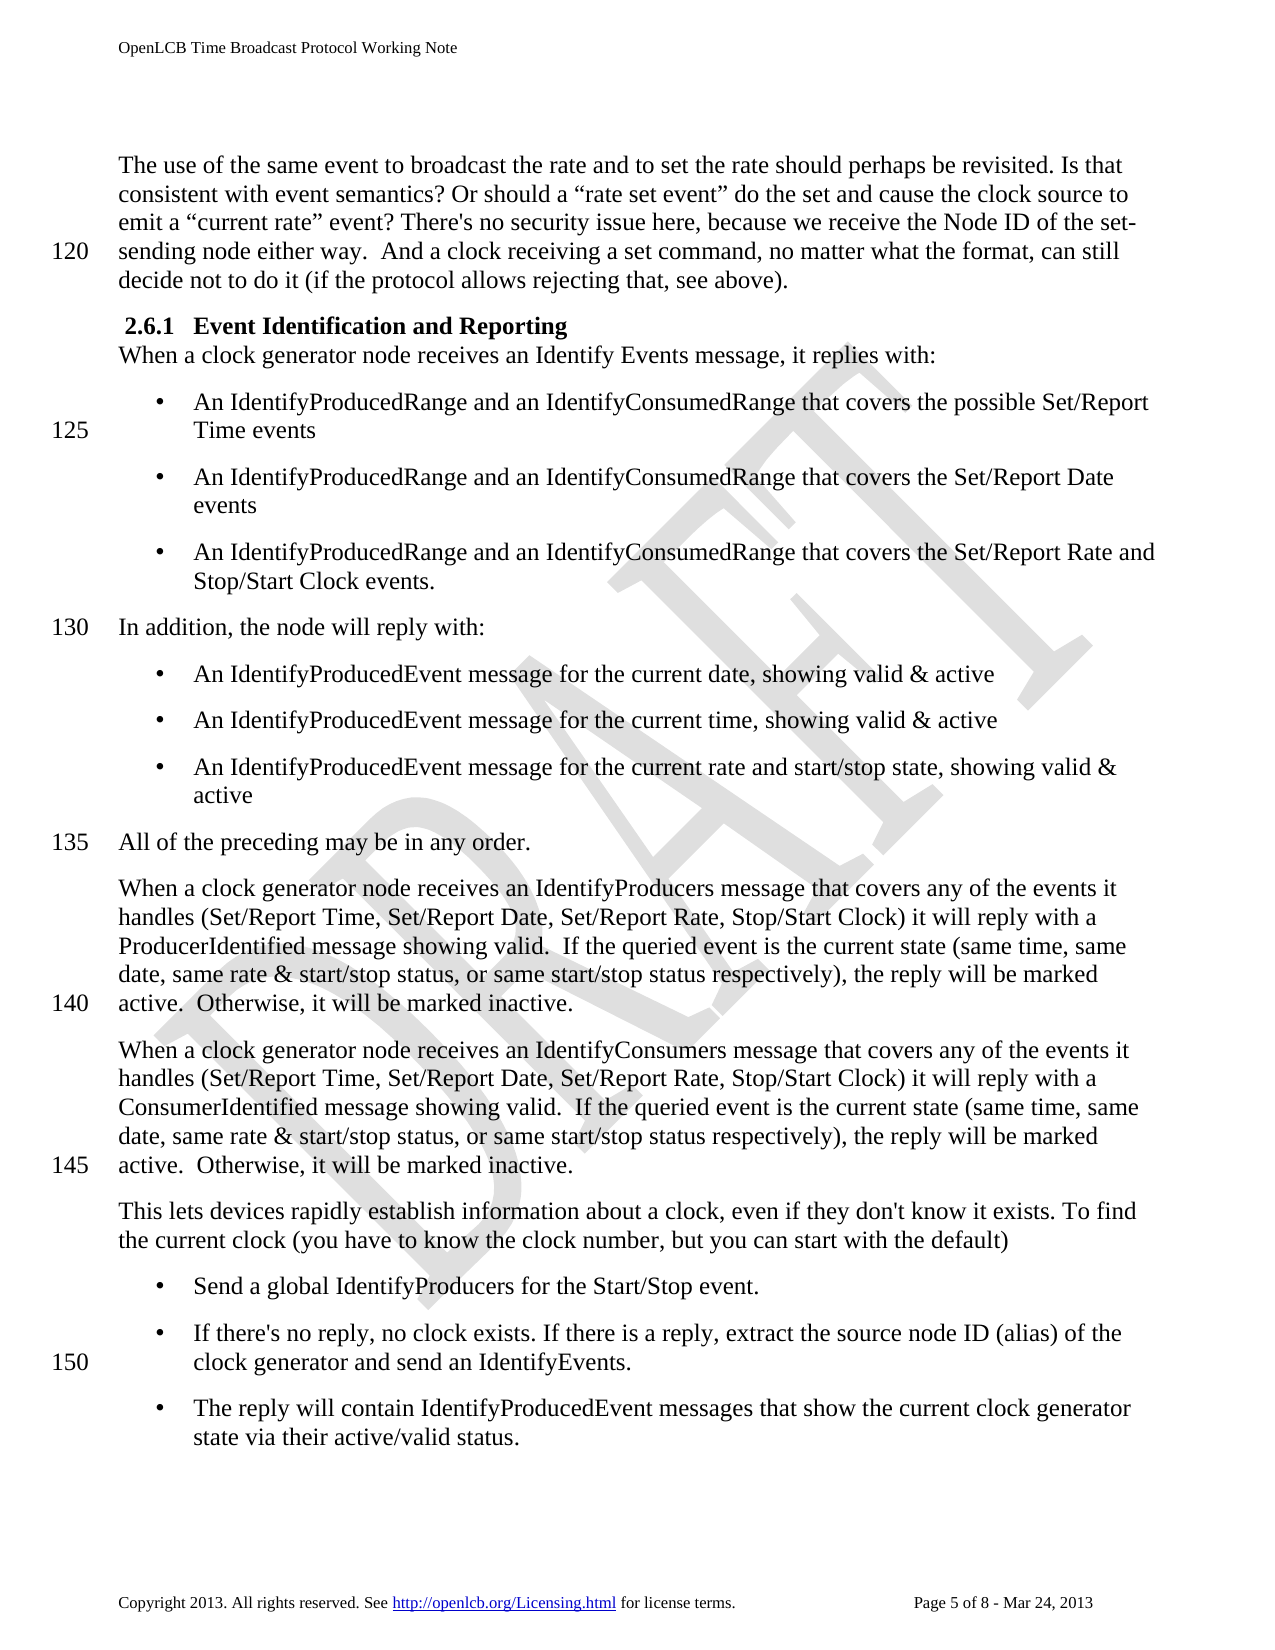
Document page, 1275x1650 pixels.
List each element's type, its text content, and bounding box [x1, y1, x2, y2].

text When a clock generator node receives an IdentifyProducers message that covers any of the events it handles (Set/Report Time, Set/Report Date, Set/Report Rate, Stop/Start Clock) it will reply with a ProducerIdentified message showing valid. If the queried event is the current state (same time, same date, same rate & start/stop status, or same start/stop status respectively), the reply will be marked active. Otherwise, it will be marked inactive. [522, 873, 722, 1017]
text [817, 612, 1002, 641]
text This lets devices rapidly establish information about a clock, even if they don't know it exists. To find the current clock (you have to know the clock number, but you can start with the default) [487, 1196, 1157, 1254]
text When a clock generator node receives an IdentifyConsumers message that covers any of the events it handles (Set/Report Time, Set/Report Date, Set/Report Rate, Stop/Start Clock) it will reply with a ConsumerIdentified message showing valid. If the queried event is the current state (same time, same date, same rate & start/stop status, or same start/stop status respectively), the reply will be marked active. Otherwise, it will be marked inactive. [118, 1035, 331, 1178]
text When a clock generator node receives an IdentifyConsumers message that covers any of the events it handles (Set/Report Time, Set/Report Date, Set/Report Rate, Stop/Start Clock) it will reply with a ConsumerIdentified message showing valid. If the queried event is the current state (same time, same date, same rate & start/stop status, or same start/stop status respectively), the reply will be marked active. Otherwise, it will be marked inactive. [231, 1035, 493, 1178]
list An IdentifyProducedRange and an IdentifyConsumedRange that covers the Set/Report Date events [156, 462, 728, 519]
list An IdentifyProducedRange and an IdentifyConsumedRange that covers the Set/Report Rate and Stop/Start Clock events. [665, 537, 955, 594]
text When a clock generator node receives an IdentifyConsumers message that covers any of the events it handles (Set/Report Time, Set/Report Date, Set/Report Rate, Stop/Start Clock) it will reply with a ConsumerIdentified message showing valid. If the queried event is the current state (same time, same date, same rate & start/stop status, or same start/stop status respectively), the reply will be marked active. Otherwise, it will be marked inactive. [435, 1035, 1157, 1178]
list An IdentifyProducedRange and an IdentifyConsumedRange that covers the Set/Report Date events [723, 472, 777, 519]
list An IdentifyProducedRange and an IdentifyConsumedRange that covers the Set/Report Rate and Stop/Start Clock events. [941, 537, 1157, 594]
subtitle Event Identification and Reporting [118, 311, 1157, 340]
list An IdentifyProducedEvent message for the current time, showing valid & active [808, 705, 1157, 734]
text [1016, 612, 1157, 641]
text This lets devices rapidly establish information about a clock, even if they don't know it exists. To find the current clock (you have to know the clock number, but you can start with the default) [392, 1196, 493, 1251]
text When a clock generator node receives an IdentifyProducers message that covers any of the events it handles (Set/Report Time, Set/Report Date, Set/Report Rate, Stop/Start Clock) it will reply with a ProducerIdentified message showing valid. If the queried event is the current state (same time, same date, same rate & start/stop status, or same start/stop status respectively), the reply will be marked active. Otherwise, it will be marked inactive. [670, 873, 1157, 1017]
text When a clock generator node receives an Identify Events message, it replies with: [118, 340, 1157, 369]
list An IdentifyProducedEvent message for the current time, showing valid & active [605, 705, 794, 734]
list An IdentifyProducedRange and an IdentifyConsumedRange that covers the Set/Report Rate and Stop/Start Clock events. [156, 537, 654, 594]
list An IdentifyProducedRange and an IdentifyConsumedRange that covers the Set/Report Date events [866, 462, 1157, 519]
list Send a global IdentifyProducers for the Start/Stop event. [156, 1271, 429, 1300]
text All of the preceding may be in any order. [118, 827, 360, 856]
list An IdentifyProducedEvent message for the current rate and start/stop state, showing valid & active [855, 752, 1157, 809]
text [715, 612, 818, 641]
text All of the preceding may be in any order. [480, 827, 633, 856]
text The use of the same event to broadcast the rate and to set the rate should perhaps be revisited. Is that consistent with event semantics? Or should a “rate set event” do the set and cause the clock source to emit a “current rate” event? There's no security issue here, because we receive the Node ID of the set-sending node either way. And a clock receiving a set command, no matter what the format, can still decide not to do it (if the protocol allows rejecting that, see above). [118, 150, 1157, 294]
text When a clock generator node receives an IdentifyProducers message that covers any of the events it handles (Set/Report Time, Set/Report Date, Set/Report Rate, Stop/Start Clock) it will reply with a ProducerIdentified message showing valid. If the queried event is the current state (same time, same date, same rate & start/stop status, or same start/stop status respectively), the reply will be marked active. Otherwise, it will be marked inactive. [379, 873, 515, 977]
list An IdentifyProducedEvent message for the current date, showing valid & active [537, 659, 747, 687]
list An IdentifyProducedRange and an IdentifyConsumedRange that covers the possible Set/Report Time events [156, 387, 801, 444]
list An IdentifyProducedEvent message for the current rate and start/stop state, showing valid & active [156, 752, 601, 809]
text All of the preceding may be in any order. [693, 827, 768, 856]
text This lets devices rapidly establish information about a clock, even if they don't know it exists. To find the current clock (you have to know the clock number, but you can start with the default) [118, 1196, 407, 1254]
text All of the preceding may be in any order. [884, 827, 1157, 856]
list The reply will contain IdentifyProducedEvent messages that show the current clock generator state via their active/valid status. [156, 1393, 1157, 1451]
text All of the preceding may be in any order. [633, 827, 682, 856]
list An IdentifyProducedEvent message for the current rate and start/stop state, showing valid & active [674, 752, 869, 809]
list An IdentifyProducedEvent message for the current rate and start/stop state, showing valid & active [581, 752, 701, 809]
list An IdentifyProducedRange and an IdentifyConsumedRange that covers the possible Set/Report Time events [815, 387, 1157, 444]
list An IdentifyProducedEvent message for the current date, showing valid & active [806, 659, 1033, 687]
list An IdentifyProducedEvent message for the current time, showing valid & active [156, 705, 549, 734]
text All of the preceding may be in any order. [371, 828, 465, 856]
list An IdentifyProducedEvent message for the current date, showing valid & active [156, 659, 524, 687]
list Send a global IdentifyProducers for the Start/Stop event. [440, 1271, 1157, 1300]
list An IdentifyProducedEvent message for the current date, showing valid & active [1053, 659, 1157, 687]
text All of the preceding may be in any order. [784, 827, 882, 856]
text In addition, the node will reply with: [118, 612, 701, 641]
text When a clock generator node receives an IdentifyProducers message that covers any of the events it handles (Set/Report Time, Set/Report Date, Set/Report Rate, Stop/Start Clock) it will reply with a ProducerIdentified message showing valid. If the queried event is the current state (same time, same date, same rate & start/stop status, or same start/stop status respectively), the reply will be marked active. Otherwise, it will be marked inactive. [118, 873, 480, 1017]
list If there's no reply, no clock exists. If there is a reply, extract the source node ID (alias) of the clock generator and send an IdentifyEvents. [156, 1318, 1157, 1375]
list An IdentifyProducedRange and an IdentifyConsumedRange that covers the Set/Report Date events [757, 462, 880, 519]
